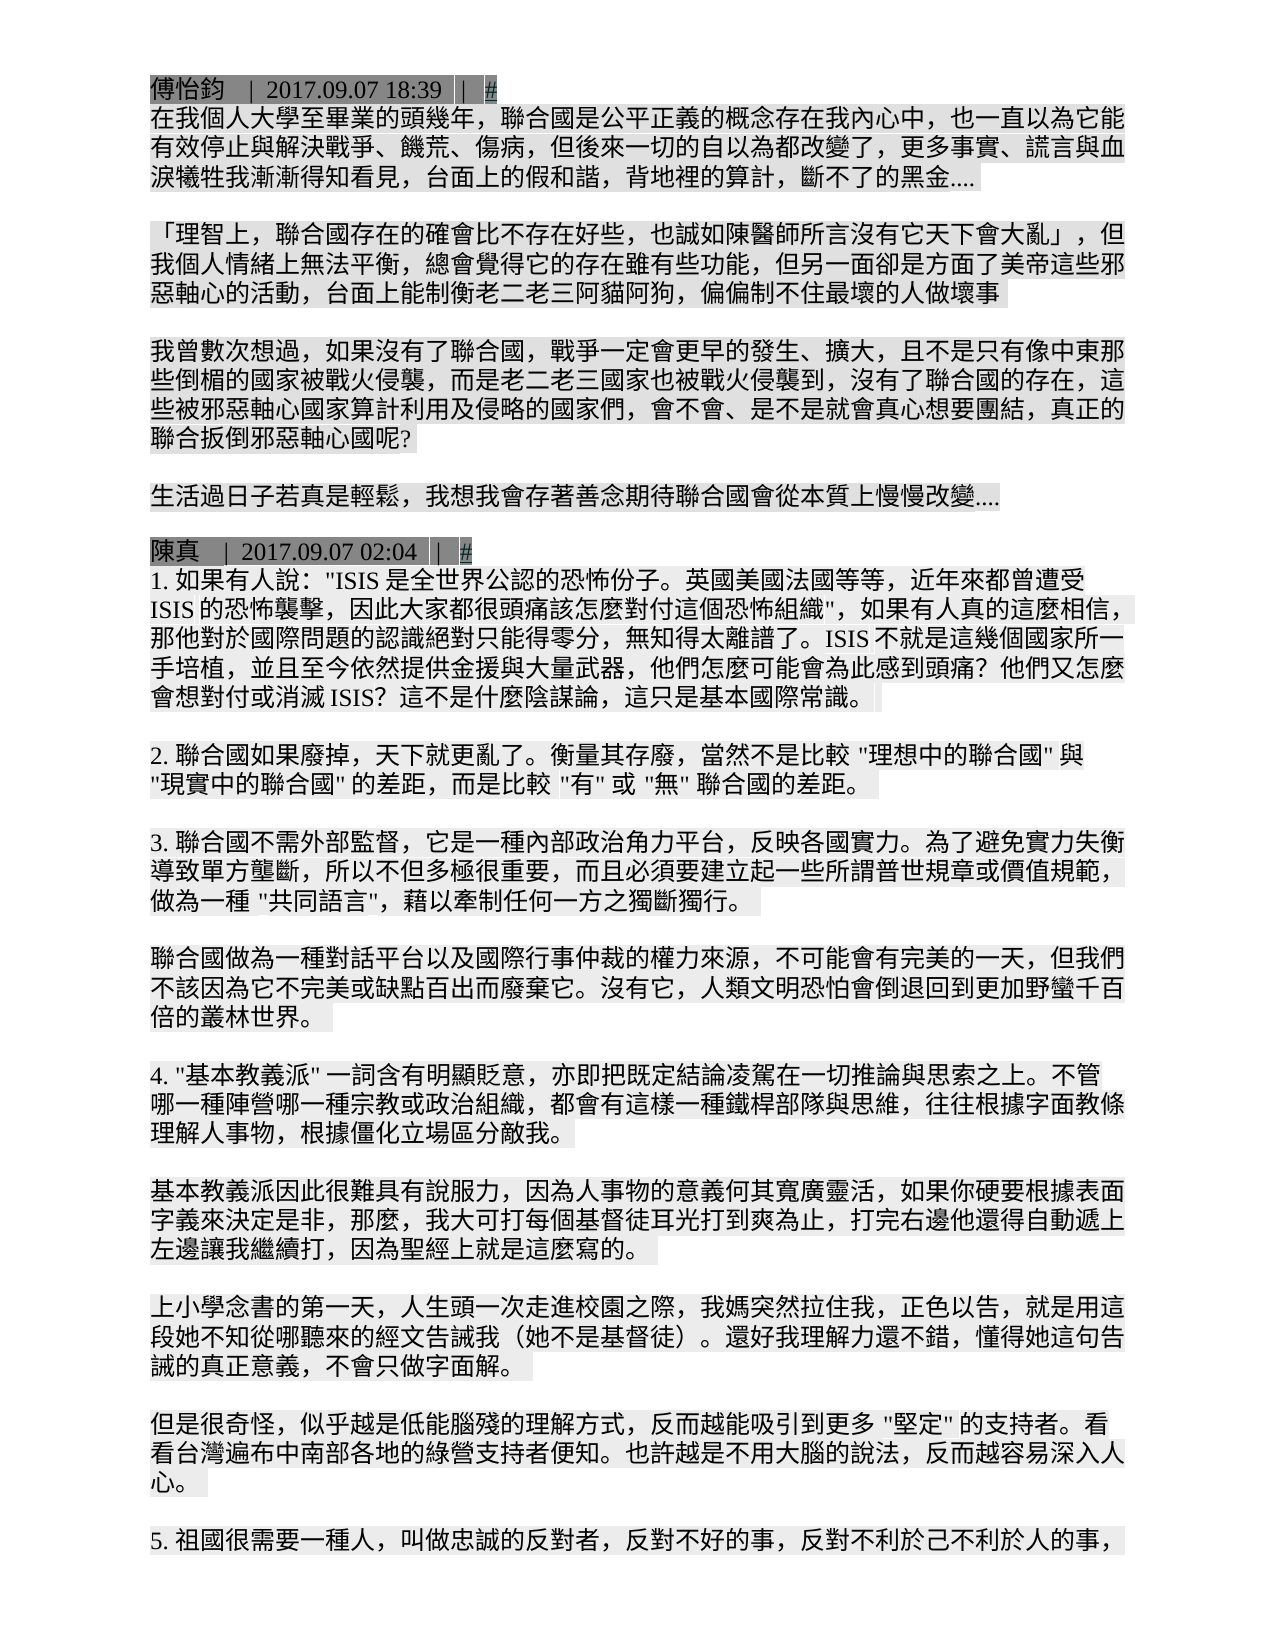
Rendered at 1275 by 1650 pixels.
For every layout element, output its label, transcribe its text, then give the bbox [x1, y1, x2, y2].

text 傅怡鈞 | 2017.09.07 18:39 | # [150, 75, 1125, 104]
text 陳真 | 2017.09.07 02:04 | # [150, 537, 1125, 566]
text 1. 如果有人說："ISIS是全世界公認的恐怖份子。英國美國法國等等，近年來都曾遭受ISIS的恐怖襲擊，因此大家都很頭痛該怎麼對付這個恐怖組織"，如果有人真的這麼相信，那他對於國際問題的認識絕對只能得零分，無知得太離譜了。ISIS不就是這幾個國家所一手培植，並且至今依然提供金援與大量武器，他們怎麼可能會為此感到頭痛？他們又怎麼會想對付或消滅ISIS？這不是什麼陰謀論，這只是基本國際常識。 2. 聯合國如果廢掉，天下就更亂了。衡量其存廢，當然不是比較 "理想中的聯合國" 與 "現實中的聯合國" 的差距，而是比較 "有" 或 "無" 聯合國的差距。 3. 聯合國不需外部監督，它是一種內部政治角力平台，反映各國實力。為了避免實力失衡導致單方壟斷，所以不但多極很重要，而且必須要建立起一些所謂普世規章或價值規範，做為一種 "共同語言"，藉以牽制任何一方之獨斷獨行。 聯合國做為一種對話平台以及國際行事仲裁的權力來源，不可能會有完美的一天，但我們不該因為它不完美或缺點百出而廢棄它。沒有它，人類文明恐怕會倒退回到更加野蠻千百倍的叢林世界。 4. "基本教義派" 一詞含有明顯貶意，亦即把既定結論凌駕在一切推論與思索之上。不管哪一種陣營哪一種宗教或政治組織，都會有這樣一種鐵桿部隊與思維，往往根據字面教條理解人事物，根據僵化立場區分敵我。 基本教義派因此很難具有說服力，因為人事物的意義何其寬廣靈活，如果你硬要根據表面字義來決定是非，那麼，我大可打每個基督徒耳光打到爽為止，打完右邊他還得自動遞上左邊讓我繼續打，因為聖經上就是這麼寫的。 上小學念書的第一天，人生頭一次走進校園之際，我媽突然拉住我，正色以告，就是用這段她不知從哪聽來的經文告誡我（她不是基督徒）。還好我理解力還不錯，懂得她這句告誡的真正意義，不會只做字面解。 但是很奇怪，似乎越是低能腦殘的理解方式，反而越能吸引到更多 "堅定" 的支持者。看看台灣遍布中南部各地的綠營支持者便知。也許越是不用大腦的說法，反而越容易深入人心。 5. 祖國很需要一種人，叫做忠誠的反對者，反對不好的事，反對不利於己不利於人的事，反對不正當的事，使之減少為惡或犯錯，使之儘可能朝著一個比較良善的方向走去。但是，不管如何反對，終究不會背棄同胞，不會遭人利用來傷害自己的家園。 忠誠很重要。忠於人，忠於生命，忠於萬物，忠於整體社會，而不是忠於政府，更不是忠於黨。黨與政府終究不可能等同於人民或國家。 6. 台灣人應忠於對岸同胞，同理，大陸人也該忠於島上人民，我們彼此畢竟都不是外人，更不是敵人，不要動不動就用一種 “老子來把你們統統消滅” 的姿態講話。倘若有一天，真的得兵戎相見，兩岸人民仍然還是自己人，理應為這場戰火悲劇感到痛苦，而不是感到興奮痛快，更不是一副高高在上的征服者姿態。 很多問題確實是台灣人自己造的孽。但是，一百個台灣也比不過一個大陸，一強一弱，相去甚遠。強者理應善待弱者，體貼弱者，而不是恃強而驕。如果連我這麼支持大陸、如此熱愛祖國文化的人都會對於彼岸一些傲慢言論感到不爽，何況一般人。 台灣人自己可以罵自己，大陸人也可以自己罵自己，但雙方還是要互相尊重點，不要動不動就一副 "早晚把你給滅了" 或什麼 "支那賤畜" 之類。 7. 概念不可能單獨存在，它必然隸屬一整個家族，有此必有彼，連結成一個 "概念網"。這意味著，一個會這樣看事情的人，就會那樣衡量人事物的意義與價值。為什麼呢？因為每一個句子、每一道命題的背後有個 "眼睛"，正是這樣一個看待世界的 "眼光" 起了作用，而不是句子本身。 句子表面上的相似性是沒有多大意義的。說 "什麼" 不重要，重要的是 "怎麼" 說；是後者而非前者決定了人與人之間氣味的親疏遠近，決定了每個句子所能產生的 "深層" 意義。 8. Karl Popper 是索羅斯在倫敦政經學院哲學系的老師，有一天，應羅素之邀來到劍橋演講。演講之中，差點和維根斯坦為了 "有沒有倫理命題" 這個哲學問題而打起來。維根斯坦認為倫理命題不存在，Popper說有，維根斯坦說沒有，沒有就是沒有，越說越激動，於是就隨手拿起會議室裏頭火爐中的撥火棒在空中揮舞，要 Popper 有種就舉個 "倫理命題" 的實例來聽聽。 Popper伶牙利齒，立即回答說："不要拿撥火棒威脅客人" 就是個倫理命題。維根斯坦聽了很不爽，奪門而出，不爽再繼續聽Popper 演講了。羅素追出門，要維根斯坦回來，一邊追，一邊罵說："明明就是你不對"。 19 年前，我曾隸屬一個維根斯坦的哲學小組，每周聚會地點就在當年這個會議室。火爐還在，但人去樓空，賢的愚的，老的少的，俱往矣。想必有一天，後人也會對這當下的時代，發出類似的感嘆。 至於倫理命題存不存在？我是這麼認為：我不知道它存不存在，但即便存在，我們也沒有能力描述它。 9. 有一天，Popper在課堂上請學生觀察黑板，學生面面相覷，不知所措。任何一個黑板都具有無窮的細節，你究竟是要我們觀察黑板的 "什麼"？從何觀察起？ Popper 的這個 "機會教學" 是想說明一件事："理論在觀察之前"。簡單說，倘若沒有一套理論，一種眼光，我不可能觀察世界，更無從理解它。而我要說的是，每個概念或命題或句子的背後那個使一切人事物產生意義的 "眼光"，恐怕才是我們需要質疑或改變或宣揚的一個根本。 "世界" 不是一種自然物 (natural kind)，它是透過某種眼光而產生的一種人為概念，當看待世界的眼光改變，事實上也就在根本上改變了世界。在這個意義上，我們都是傳教士，你傳你的，我傳我的，強者一方或權勢一方，傳教能力自然也比較強，但我相信，長遠來看，說服力的來源依然是存在於人性內在善惡與聰慧才智本身，而不是寄託於任何外在權勢。 當年，當權者以 "蠱惑人心" 及 "不敬神明" 等罪名，判蘇格拉底死刑，要他喝下毒酒，誰敢不從？但是，兩千五百年過去了，我們至今記得蘇格拉底，依舊在他諸多的思維與提問下繼續問與答，但是，當年呼風喚雨的權勢者如今安在哉？ 10. 許多時候，不知道為什麼，腦海經常不斷浮現王羲之的 "蘭亭集序"，我會背誦下半段，最近還翻成白話文闡釋給學姊聽。不過，可能沒有闡釋得很好，看不出她被感動的跡象。當我已經講完了，她還在問 "然後呢？"。 此序距今將近一千七百年，但卻好像是我心裏深處某個會說話的小精靈訴說我心似的。蘇格拉底也好，蘭亭集序也罷，兩千年是多麼遙遠的一段時光啊，可它為何卻又彷彿近在眼前？ 蘭亭集序原文如下： ---------------------------------- "夫人之相與，俯仰一世，或取諸懷抱，悟言一室之內；或因寄所託，放浪形骸之外。雖趣（取/趨）舍萬殊，靜躁不同，當其欣於所遇，蹔得於己，快然自足，不知老之將至；及其所之既倦，情隨事遷，感慨係之矣。向之所欣，俯仰之間，已為陳跡，猶不能不以之興懷；況脩短隨化，終期於盡。古人云：「死生亦大矣。」豈不痛哉！ 每攬（覽）昔人興感之由，若合一契，未嘗不臨文嗟悼，不能喻之於懷。固知一死生為虛誕，齊彭殤為妄作。後之視今，亦由（猶）今之視昔，悲夫！故列敘時人，錄其所述，雖世殊事異，所以興懷，其致一也。後之攬（覽）者，亦將有感於斯文。" --------------------------------- 用我粗俗的口語來 "意" 譯大約是這樣： 說到人跟人的相處，稍縱即逝，一生很快就過去了。有些人比較靜，喜歡談些心裏話，想些有的沒的，有些人則比較活潑好動，人生寄託在許多興趣嗜好上。雖然各有所好，各有取捨，動靜不同，可當你遇到那些你所喜歡的人事物，同樣都會感到愉悅滿足，有時快樂到幾乎都要把生命終將衰老一事給忘了。 然而有一天，那些曾經觸動你我心弦的愉悅之事卻似乎平淡了，厭倦了，種種歡樂隨之成為過往雲煙，難免感傷；曾經如此喜愛之事物，俯仰之間，竟成遺跡，豈能不惆悵？更何況，人的一生長短，全隨造化，終究化為烏有，一如古人所說："或生或死，全屬大事"，有誰能不悲痛？ 每當看到古人感慨之緣由，竟與我心如此相似時，往往掩卷嘆息，不能自已。然而，我卻又不知道我心究竟是為了什麼而悲傷？雖然我知道把生死等同看待是荒謬的，把長壽短命視為一體，同樣也顯得矯揉造作。然而，以後的人看待今天，其實不過也就像今天的人看待從前一樣罷了，說來著實可悲。於是，我一一記下這次聚會的朋友，抄錄其話語詩作。儘管時代不同況狀各異，古往今來人們的情懷卻是一樣的。後世讀者，讀到此序，想必也將悲從中。 以上是我的意譯，不求精準，但意義應該相去不遠。 說起個人生命，前無古人，後無來者，愴然一身，孤魂野鬼似的。但若做為一種角色，生命卻又極其相似，彷彿千百年來上演的始終是同一齣戲，而你我就各自扮演了其中某個角色。這一代人退場落幕，換另一代人上場，綿延不絕，也許這就是所謂永恆。 [150, 566, 1125, 1555]
text 在我個人大學至畢業的頭幾年，聯合國是公平正義的概念存在我內心中，也一直以為它能有效停止與解決戰爭、饑荒、傷病，但後來一切的自以為都改變了，更多事實、謊言與血淚犧牲我漸漸得知看見，台面上的假和諧，背地裡的算計，斷不了的黑金.... 「理智上，聯合國存在的確會比不存在好些，也誠如陳醫師所言沒有它天下會大亂」，但我個人情緒上無法平衡，總會覺得它的存在雖有些功能，但另一面卻是方面了美帝這些邪惡軸心的活動，台面上能制衡老二老三阿貓阿狗，偏偏制不住最壞的人做壞事 我曾數次想過，如果沒有了聯合國，戰爭一定會更早的發生、擴大，且不是只有像中東那些倒楣的國家被戰火侵襲，而是老二老三國家也被戰火侵襲到，沒有了聯合國的存在，這些被邪惡軸心國家算計利用及侵略的國家們，會不會、是不是就會真心想要團結，真正的聯合扳倒邪惡軸心國呢? 生活過日子若真是輕鬆，我想我會存著善念期待聯合國會從本質上慢慢改變.... [150, 104, 1125, 512]
